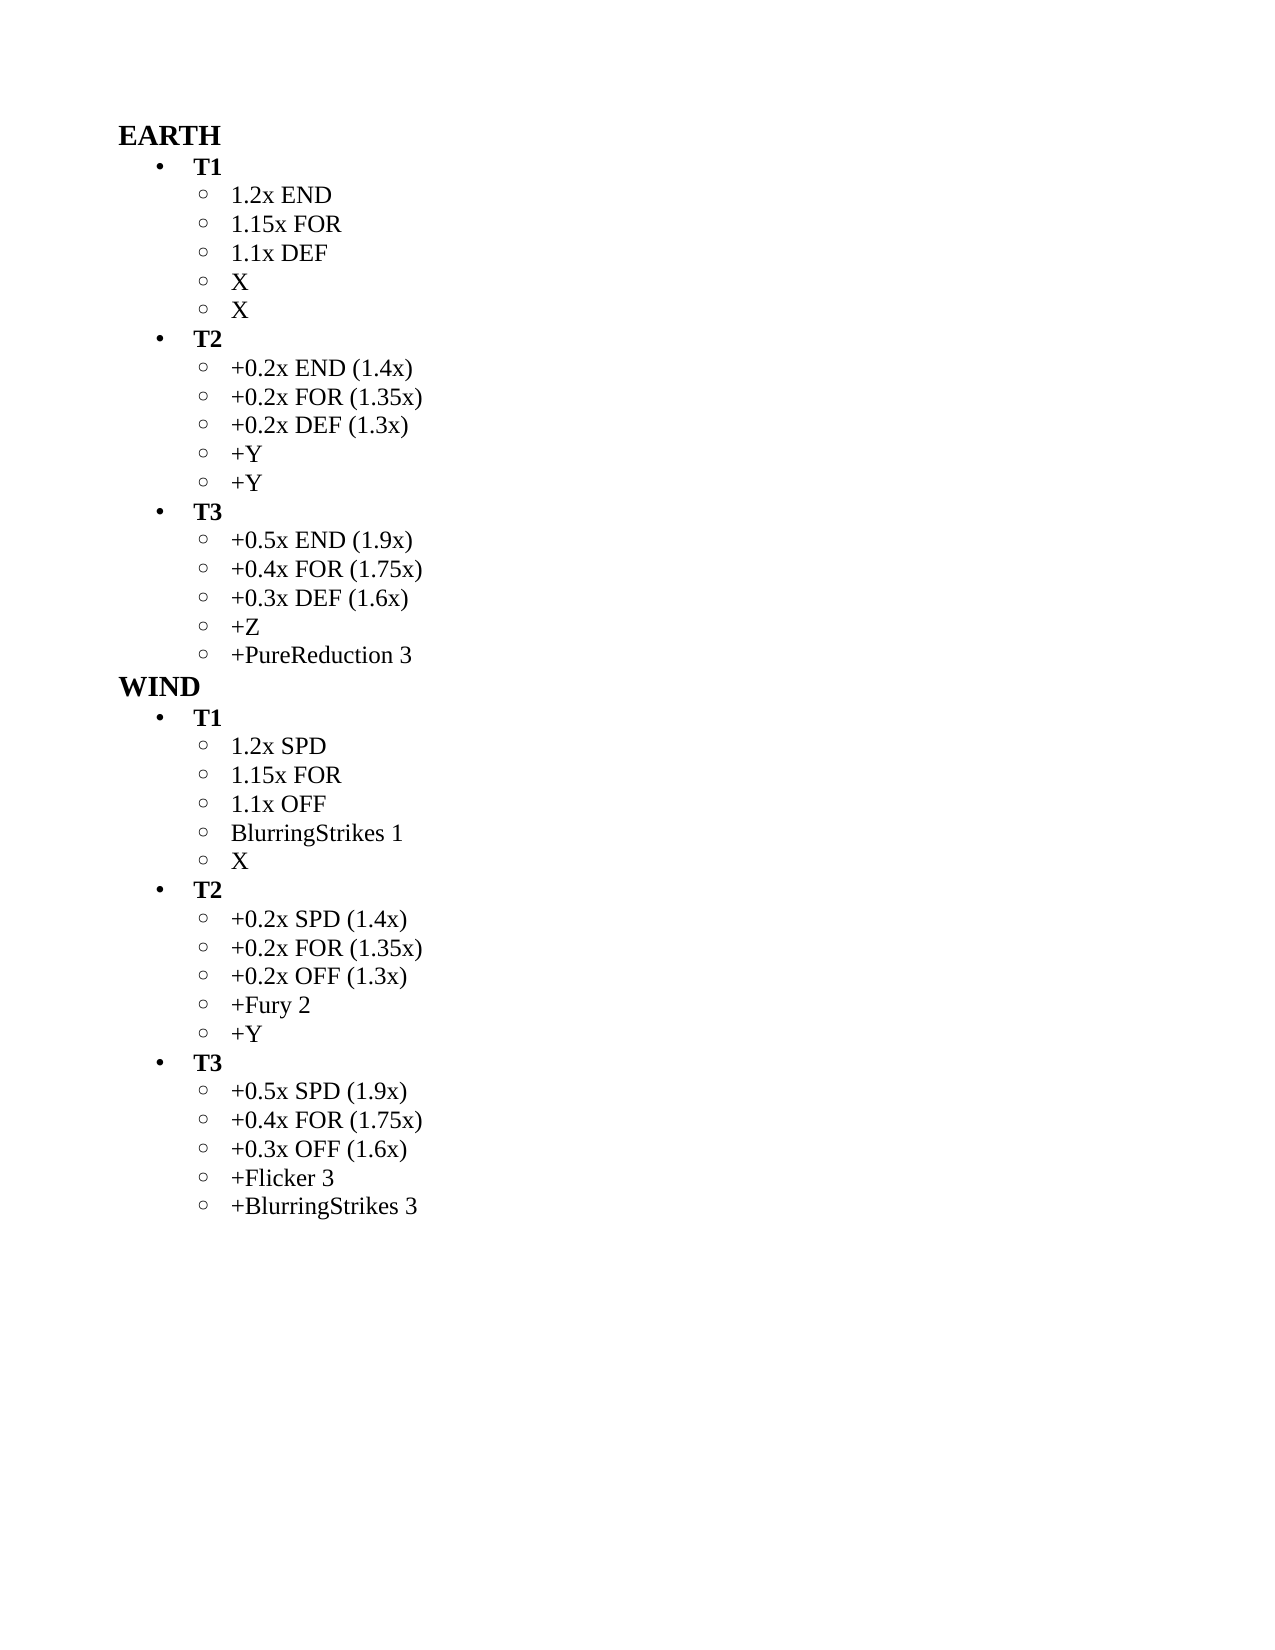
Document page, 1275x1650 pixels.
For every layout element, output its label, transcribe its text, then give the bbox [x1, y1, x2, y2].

list 1.15x FOR [193, 760, 1157, 789]
list +Z [193, 612, 1157, 640]
list +0.3x DEF (1.6x) [193, 583, 1157, 612]
list +0.2x FOR (1.35x) [193, 933, 1157, 961]
list +0.4x FOR (1.75x) [193, 554, 1157, 583]
list +0.2x SPD (1.4x) [193, 904, 1157, 933]
list +0.2x OFF (1.3x) [193, 961, 1157, 990]
list +0.2x DEF (1.3x) [193, 410, 1157, 439]
list BlurringStrikes 1 [193, 818, 1157, 846]
list T2 [156, 875, 1157, 904]
text EARTH [118, 118, 1157, 152]
list +0.5x END (1.9x) [193, 525, 1157, 554]
list +0.4x FOR (1.75x) [193, 1105, 1157, 1134]
list X [193, 295, 1157, 324]
text WIND [118, 669, 1157, 703]
list X [193, 267, 1157, 295]
list 1.15x FOR [193, 209, 1157, 238]
list T2 [156, 324, 1157, 353]
list +Flicker 3 [193, 1163, 1157, 1191]
list T3 [156, 497, 1157, 525]
list +0.3x OFF (1.6x) [193, 1134, 1157, 1163]
list +Y [193, 439, 1157, 468]
list T3 [156, 1048, 1157, 1076]
list +0.5x SPD (1.9x) [193, 1076, 1157, 1105]
list +Y [193, 468, 1157, 497]
list +Y [193, 1019, 1157, 1048]
list +BlurringStrikes 3 [193, 1191, 1157, 1220]
list 1.2x END [193, 180, 1157, 209]
list T1 [156, 703, 1157, 731]
list +0.2x END (1.4x) [193, 353, 1157, 382]
list 1.1x OFF [193, 789, 1157, 818]
list +PureReduction 3 [193, 640, 1157, 669]
list 1.1x DEF [193, 238, 1157, 267]
list +Fury 2 [193, 990, 1157, 1019]
list X [193, 846, 1157, 875]
list 1.2x SPD [193, 731, 1157, 760]
list T1 [156, 152, 1157, 180]
list +0.2x FOR (1.35x) [193, 382, 1157, 410]
